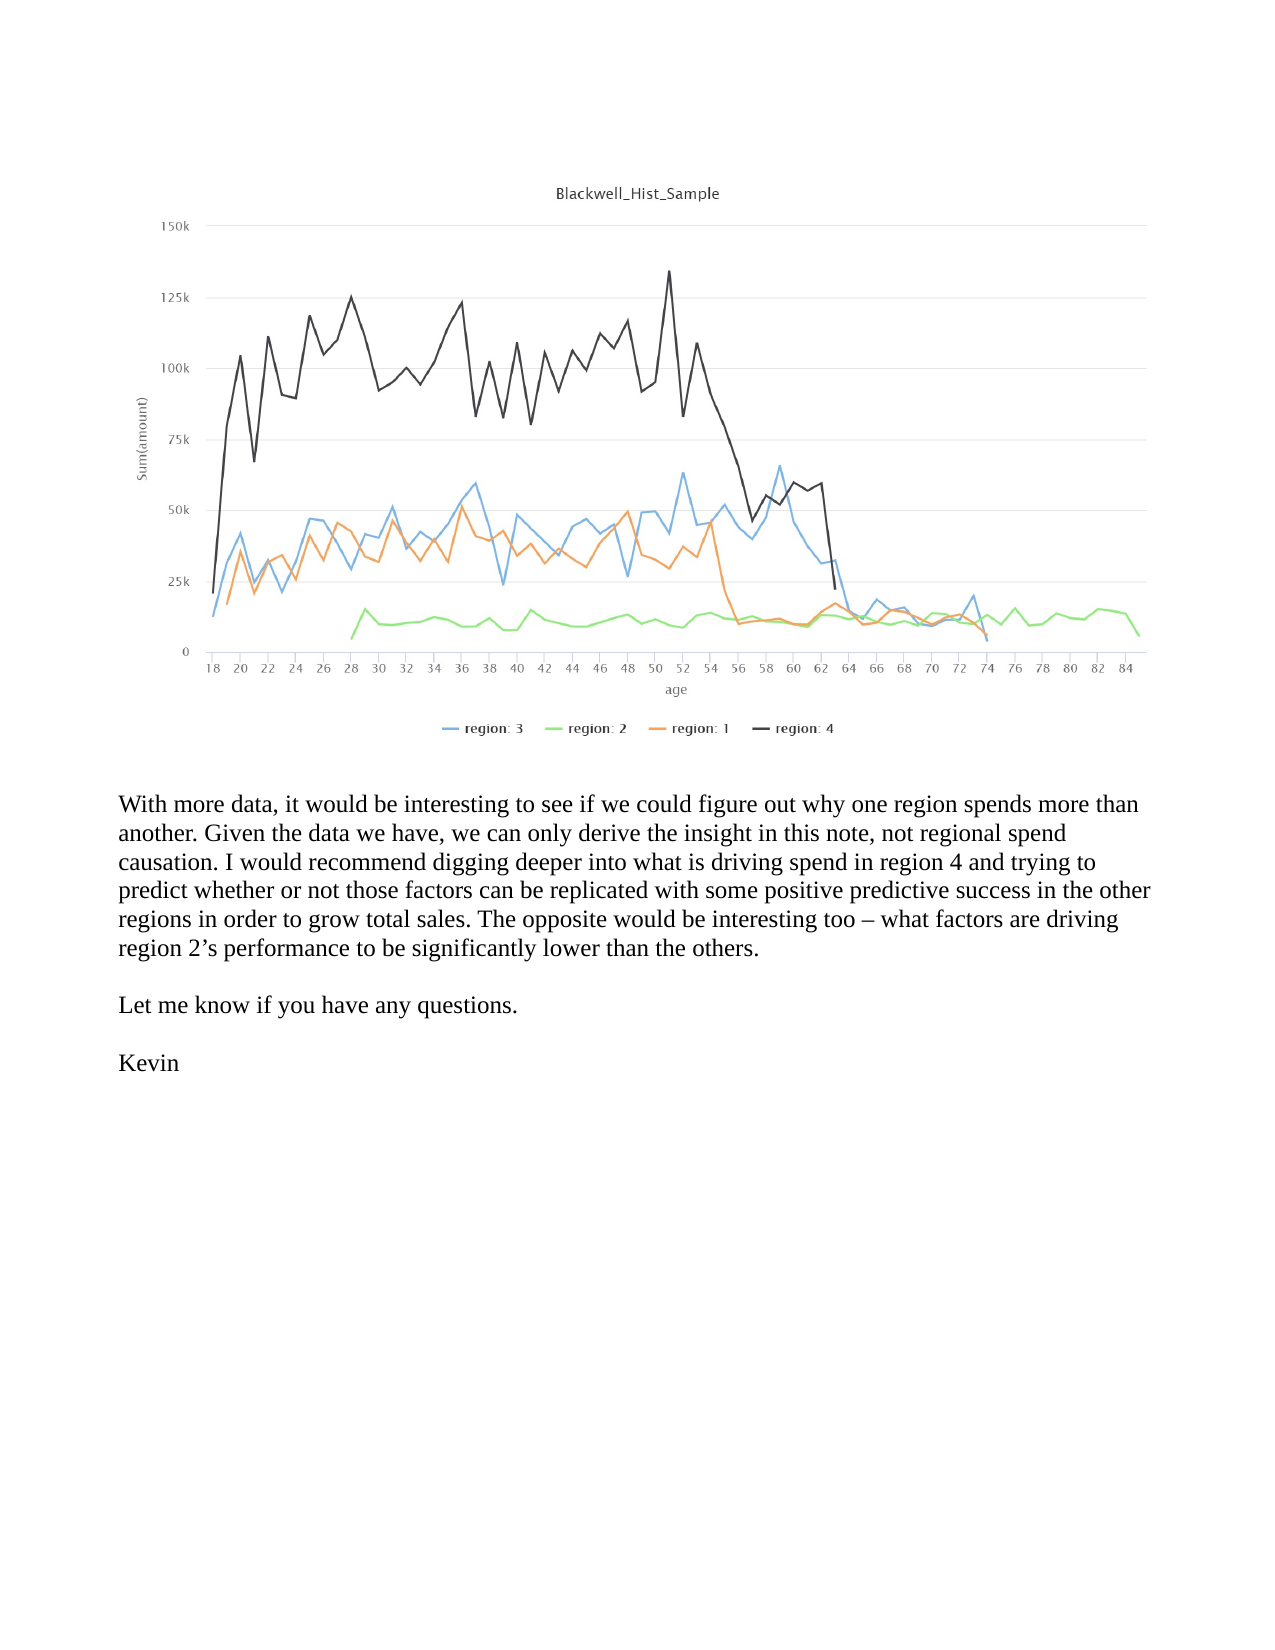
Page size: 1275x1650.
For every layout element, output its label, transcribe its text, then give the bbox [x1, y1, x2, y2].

text Kevin [118, 1048, 1157, 1077]
picture [118, 176, 1157, 761]
text With more data, it would be interesting to see if we could figure out why one region spends more than another. Given the data we have, we can only derive the insight in this note, not regional spend causation. I would recommend digging deeper into what is driving spend in region 4 and trying to predict whether or not those factors can be replicated with some positive predictive success in the other regions in order to grow total sales. The opposite would be interesting too – what factors are driving region 2’s performance to be significantly lower than the others. [118, 789, 1157, 962]
text Let me know if you have any questions. [118, 991, 1157, 1019]
